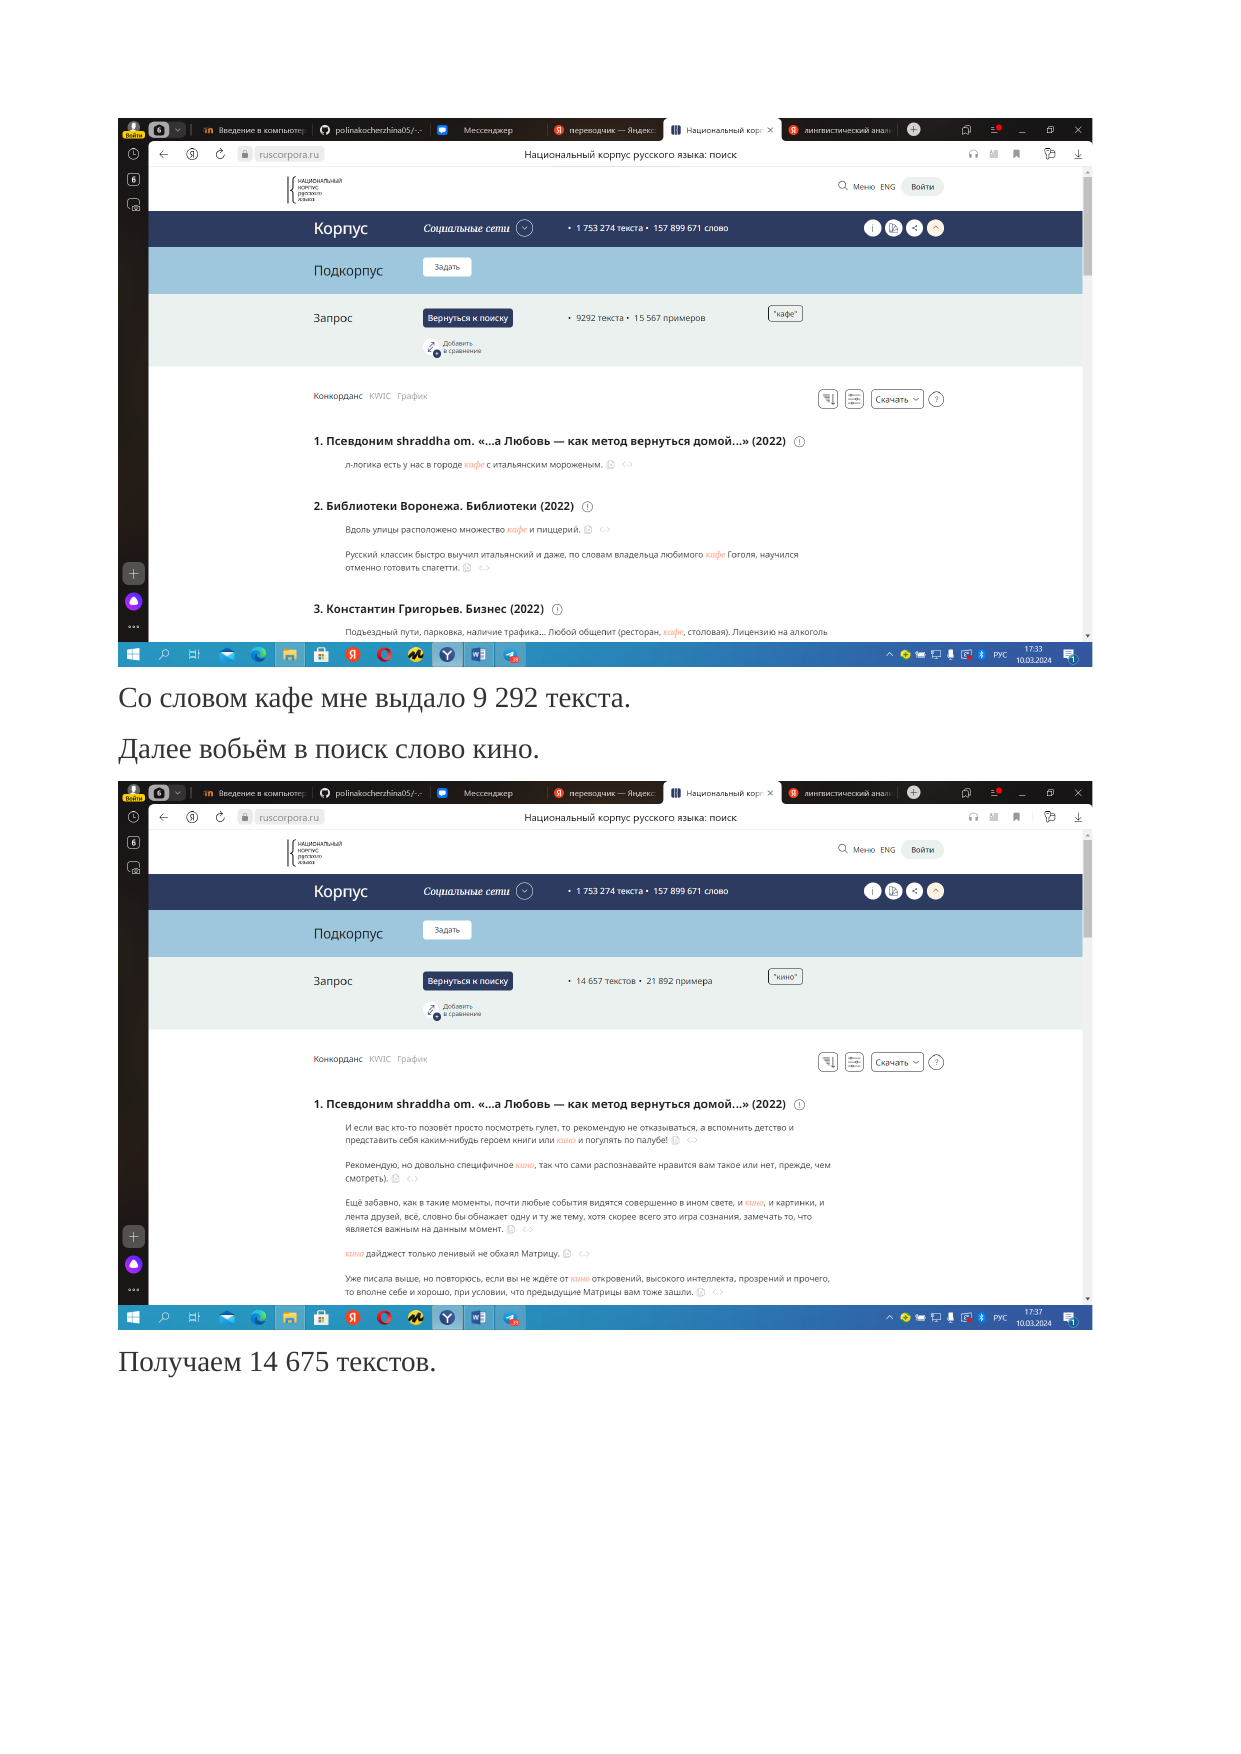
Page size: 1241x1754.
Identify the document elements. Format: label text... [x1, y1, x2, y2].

text Далее вобьём в поиск слово кино. [118, 731, 1122, 764]
picture [118, 781, 1093, 1330]
picture [118, 118, 1093, 667]
text Получаем 14 675 текстов. [118, 1344, 1122, 1377]
text Со словом кафе мне выдало 9 292 текста. [118, 681, 1122, 714]
